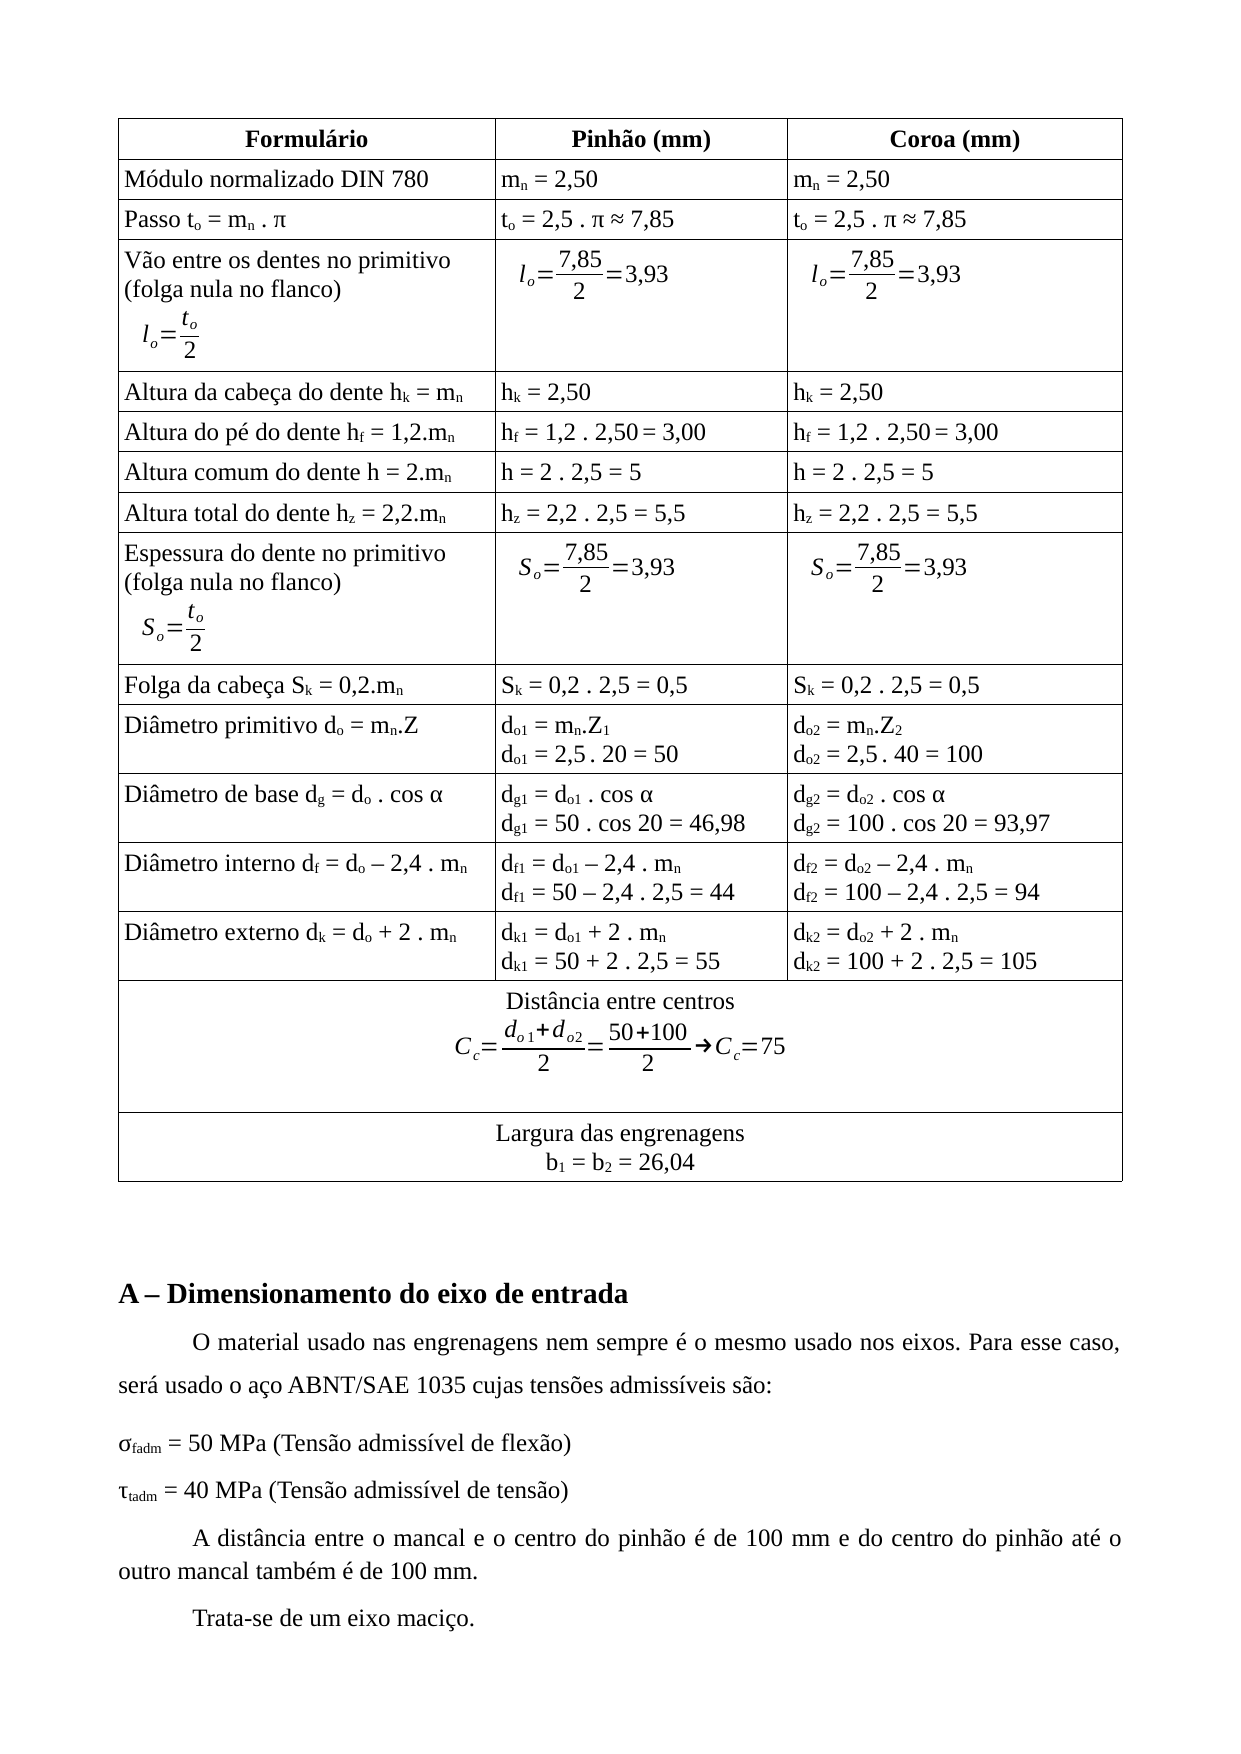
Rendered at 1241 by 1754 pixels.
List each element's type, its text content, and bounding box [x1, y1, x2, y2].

table_cell do2 = mn.Z2 do2 = 2,5 . 40 = 100 [788, 705, 1122, 773]
table_cell Espessura do dente no primitivo (folga nula no flanco) [119, 533, 495, 664]
table_header Formulário [119, 119, 495, 158]
table_cell Altura total do dente hz = 2,2.mn [119, 493, 495, 532]
text O material usado nas engrenagens nem sempre é o mesmo usado nos eixos. Para esse caso, será usado o aço ABNT/SAE 1035 cujas tensões admissíveis são: [118, 1327, 1122, 1399]
table_cell Módulo normalizado DIN 780 [119, 160, 495, 199]
table_cell mn = 2,50 [496, 160, 787, 199]
text τtadm = 40 MPa (Tensão admissível de tensão) [118, 1475, 1122, 1504]
table_cell Folga da cabeça Sk = 0,2.mn [119, 665, 495, 704]
table_cell [788, 240, 1122, 371]
table_cell Passo to = mn . π [119, 200, 495, 239]
table_cell Diâmetro primitivo do = mn.Z [119, 705, 495, 773]
table_cell Diâmetro interno df = do – 2,4 . mn [119, 843, 495, 911]
table_header Coroa (mm) [788, 119, 1122, 158]
table_cell Distância entre centros [119, 981, 1122, 1112]
table_cell Diâmetro externo dk = do + 2 . mn [119, 912, 495, 980]
table_cell Sk = 0,2 . 2,5 = 0,5 [496, 665, 787, 704]
table_cell Altura do pé do dente hf = 1,2.mn [119, 412, 495, 451]
table_cell do1 = mn.Z1 do1 = 2,5 . 20 = 50 [496, 705, 787, 773]
table_cell Sk = 0,2 . 2,5 = 0,5 [788, 665, 1122, 704]
table_cell hf = 1,2 . 2,50 = 3,00 [496, 412, 787, 451]
table_cell to = 2,5 . π ≈ 7,85 [496, 200, 787, 239]
table_cell Altura da cabeça do dente hk = mn [119, 372, 495, 411]
table_cell dk2 = do2 + 2 . mn dk2 = 100 + 2 . 2,5 = 105 [788, 912, 1122, 980]
table_cell Altura comum do dente h = 2.mn [119, 452, 495, 492]
table_cell dg1 = do1 . cos α dg1 = 50 . cos 20 = 46,98 [496, 774, 787, 842]
table_cell to = 2,5 . π ≈ 7,85 [788, 200, 1122, 239]
table_cell Diâmetro de base dg = do . cos α [119, 774, 495, 842]
table_cell hz = 2,2 . 2,5 = 5,5 [788, 493, 1122, 532]
table_cell hk = 2,50 [788, 372, 1122, 411]
text A distância entre o mancal e o centro do pinhão é de 100 mm e do centro do pinhão até o outro mancal também é de 100 mm. [118, 1523, 1122, 1585]
table_cell hz = 2,2 . 2,5 = 5,5 [496, 493, 787, 532]
table_cell Vão entre os dentes no primitivo (folga nula no flanco) [119, 240, 495, 371]
table_cell hf = 1,2 . 2,50 = 3,00 [788, 412, 1122, 451]
text σfadm = 50 MPa (Tensão admissível de flexão) [118, 1428, 1122, 1456]
table_cell h = 2 . 2,5 = 5 [496, 452, 787, 492]
text A – Dimensionamento do eixo de entrada [118, 1277, 1122, 1310]
table_cell [496, 533, 787, 664]
table_cell dg2 = do2 . cos α dg2 = 100 . cos 20 = 93,97 [788, 774, 1122, 842]
text Trata-se de um eixo maciço. [118, 1603, 1122, 1632]
table_cell [496, 240, 787, 371]
table_cell mn = 2,50 [788, 160, 1122, 199]
table_cell h = 2 . 2,5 = 5 [788, 452, 1122, 492]
table_cell hk = 2,50 [496, 372, 787, 411]
table_cell df1 = do1 – 2,4 . mn df1 = 50 – 2,4 . 2,5 = 44 [496, 843, 787, 911]
table_header Pinhão (mm) [496, 119, 787, 158]
table_cell df2 = do2 – 2,4 . mn df2 = 100 – 2,4 . 2,5 = 94 [788, 843, 1122, 911]
table_cell [788, 533, 1122, 664]
table_cell dk1 = do1 + 2 . mn dk1 = 50 + 2 . 2,5 = 55 [496, 912, 787, 980]
table_cell Largura das engrenagens b1 = b2 = 26,04 [119, 1113, 1122, 1181]
